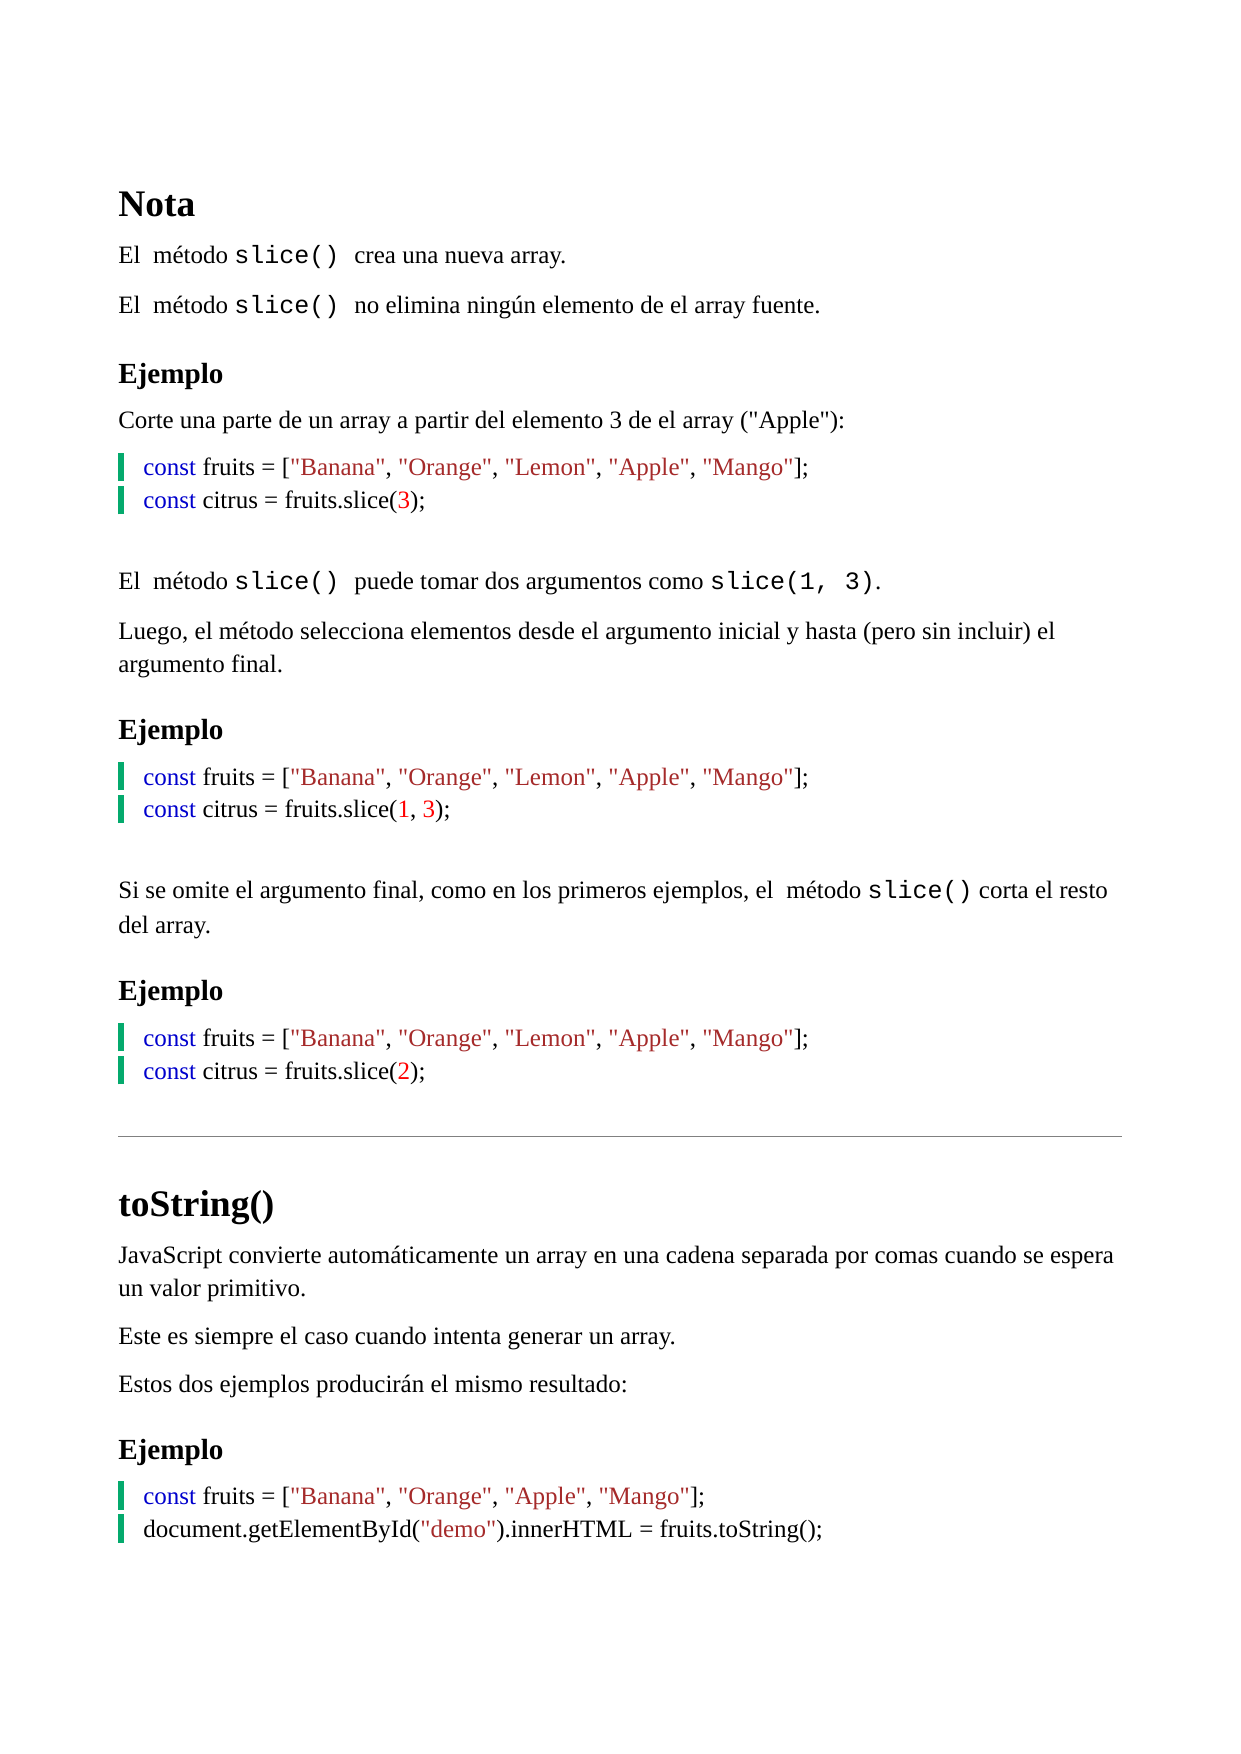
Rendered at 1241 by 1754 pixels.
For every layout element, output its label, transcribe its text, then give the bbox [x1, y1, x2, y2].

text const fruits = ["Banana", "Orange", "Apple", "Mango"]; document.getElementById("demo").innerHTML = fruits.toString(); [118, 1481, 1122, 1543]
text const fruits = ["Banana", "Orange", "Lemon", "Apple", "Mango"]; const citrus = fruits.slice(1, 3); [118, 762, 1122, 823]
text const fruits = ["Banana", "Orange", "Lemon", "Apple", "Mango"]; const citrus = fruits.slice(3); [118, 452, 1122, 514]
subtitle Ejemplo [118, 1432, 1122, 1465]
subtitle Ejemplo [118, 356, 1122, 389]
text JavaScript convierte automáticamente un array en una cadena separada por comas cuando se espera un valor primitivo. [118, 1240, 1122, 1302]
text const fruits = ["Banana", "Orange", "Lemon", "Apple", "Mango"]; const citrus = fruits.slice(2); [118, 1023, 1122, 1084]
subtitle Ejemplo [118, 712, 1122, 746]
text El método slice() puede tomar dos argumentos como slice(1, 3). [118, 566, 1122, 597]
text El método slice() no elimina ningún elemento de el array fuente. [118, 290, 1122, 321]
text Luego, el método selecciona elementos desde el argumento inicial y hasta (pero sin incluir) el argumento final. [118, 616, 1122, 678]
subtitle toString() [118, 1182, 1122, 1225]
text Este es siempre el caso cuando intenta generar un array. [118, 1321, 1122, 1350]
text Estos dos ejemplos producirán el mismo resultado: [118, 1369, 1122, 1397]
text Corte una parte de un array a partir del elemento 3 de el array ("Apple"): [118, 405, 1122, 434]
text El método slice() crea una nueva array. [118, 240, 1122, 271]
text Si se omite el argumento final, como en los primeros ejemplos, el método slice() corta el resto del array. [118, 875, 1122, 939]
subtitle Ejemplo [118, 973, 1122, 1007]
subtitle Nota [118, 181, 1122, 224]
